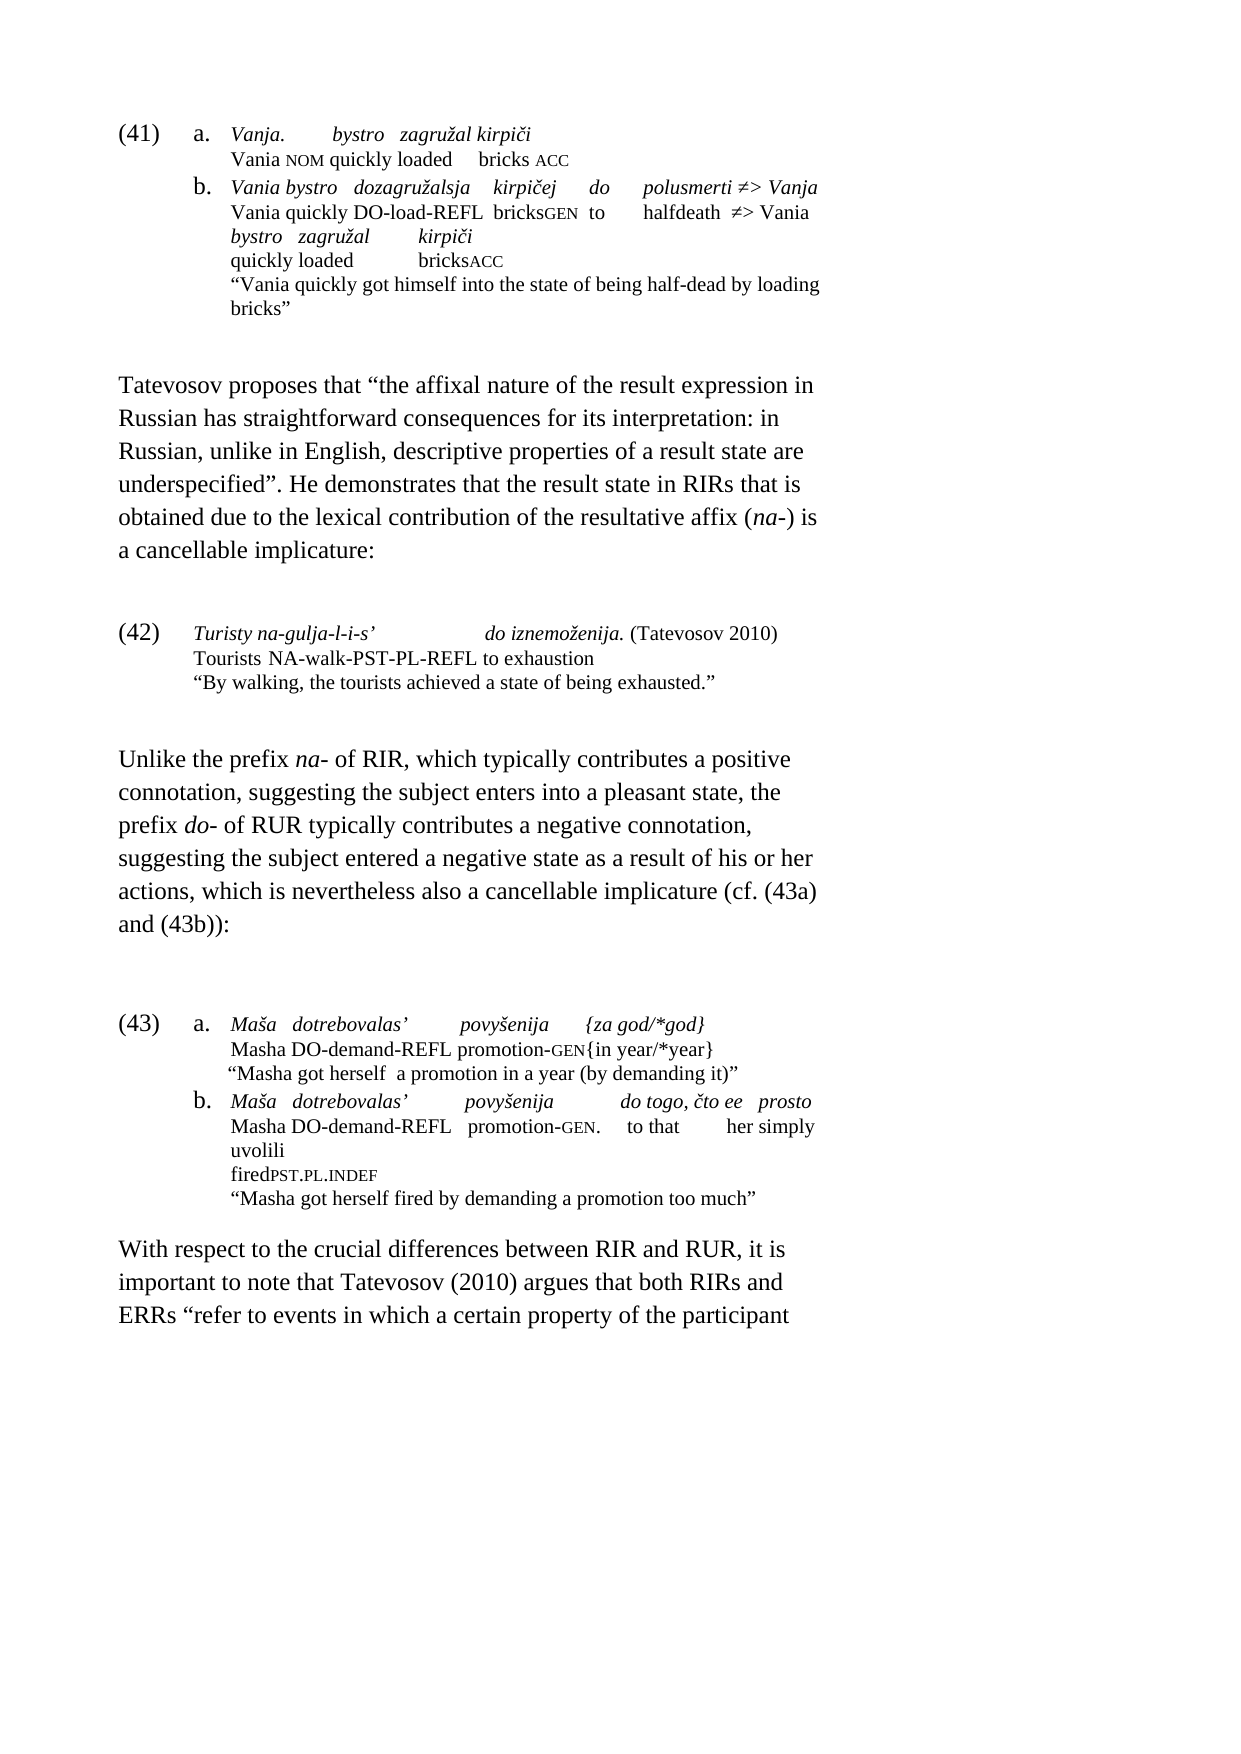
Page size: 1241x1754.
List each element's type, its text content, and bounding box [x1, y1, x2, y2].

text b. Vania bystro dozagružalsja kirpičej do polusmerti ≠> Vanja [118, 171, 827, 200]
text b. Maša dotrebovalas’ povyšenija do togo, čto ee prosto [118, 1085, 827, 1114]
text (43) a. Maša dotrebovalas’ povyšenija {za god/*god} [118, 1008, 827, 1037]
text “By walking, the tourists achieved a state of being exhausted.” [118, 670, 827, 694]
text Tatevosov proposes that “the affixal nature of the result expression in Russian has straightforward consequences for its interpretation: in Russian, unlike in English, descriptive properties of a result state are underspecified”. He demonstrates that the result state in RIRs that is obtained due to the lexical contribution of the resultative affix (na-) is a cancellable implicature: [118, 370, 827, 597]
text uvolili [118, 1138, 827, 1162]
text Masha DO-demand-REFL promotion-gen. to that her simply [118, 1114, 827, 1138]
text Vania nom quickly loaded bricks acc [118, 147, 827, 171]
text Vania quickly DO-load-REFL bricksgen to halfdeath ≠> Vania bystro zagružal kirpiči quickly loaded bricksacc [118, 200, 827, 272]
text (41) a. Vanja. bystro zagružal kirpiči [118, 118, 827, 147]
text “Masha got herself a promotion in a year (by demanding it)” [118, 1061, 827, 1085]
text (42) Turisty na-gulja-l-i-s’ do iznemoženija. (Tatevosov 2010) [118, 617, 827, 646]
text “Vania quickly got himself into the state of being half-dead by loading bricks” [155, 272, 827, 320]
text Unlike the prefix na- of RIR, which typically contributes a positive connotation, suggesting the subject enters into a pleasant state, the prefix do- of RUR typically contributes a negative connotation, suggesting the subject entered a negative state as a result of his or her actions, which is nevertheless also a cancellable implicature (cf. (43a) and (43b)): [118, 744, 827, 938]
text “Masha got herself fired by demanding a promotion too much” [118, 1186, 827, 1210]
text firedpst.pl.indef [118, 1162, 827, 1186]
text With respect to the crucial differences between RIR and RUR, it is important to note that Tatevosov (2010) argues that both RIRs and ERRs “refer to events in which a certain property of the participant [118, 1234, 827, 1329]
text Tourists NA-walk-PST-PL-REFL to exhaustion [118, 646, 827, 670]
text Masha DO-demand-REFL promotion-gen{in year/*year} [118, 1037, 827, 1061]
